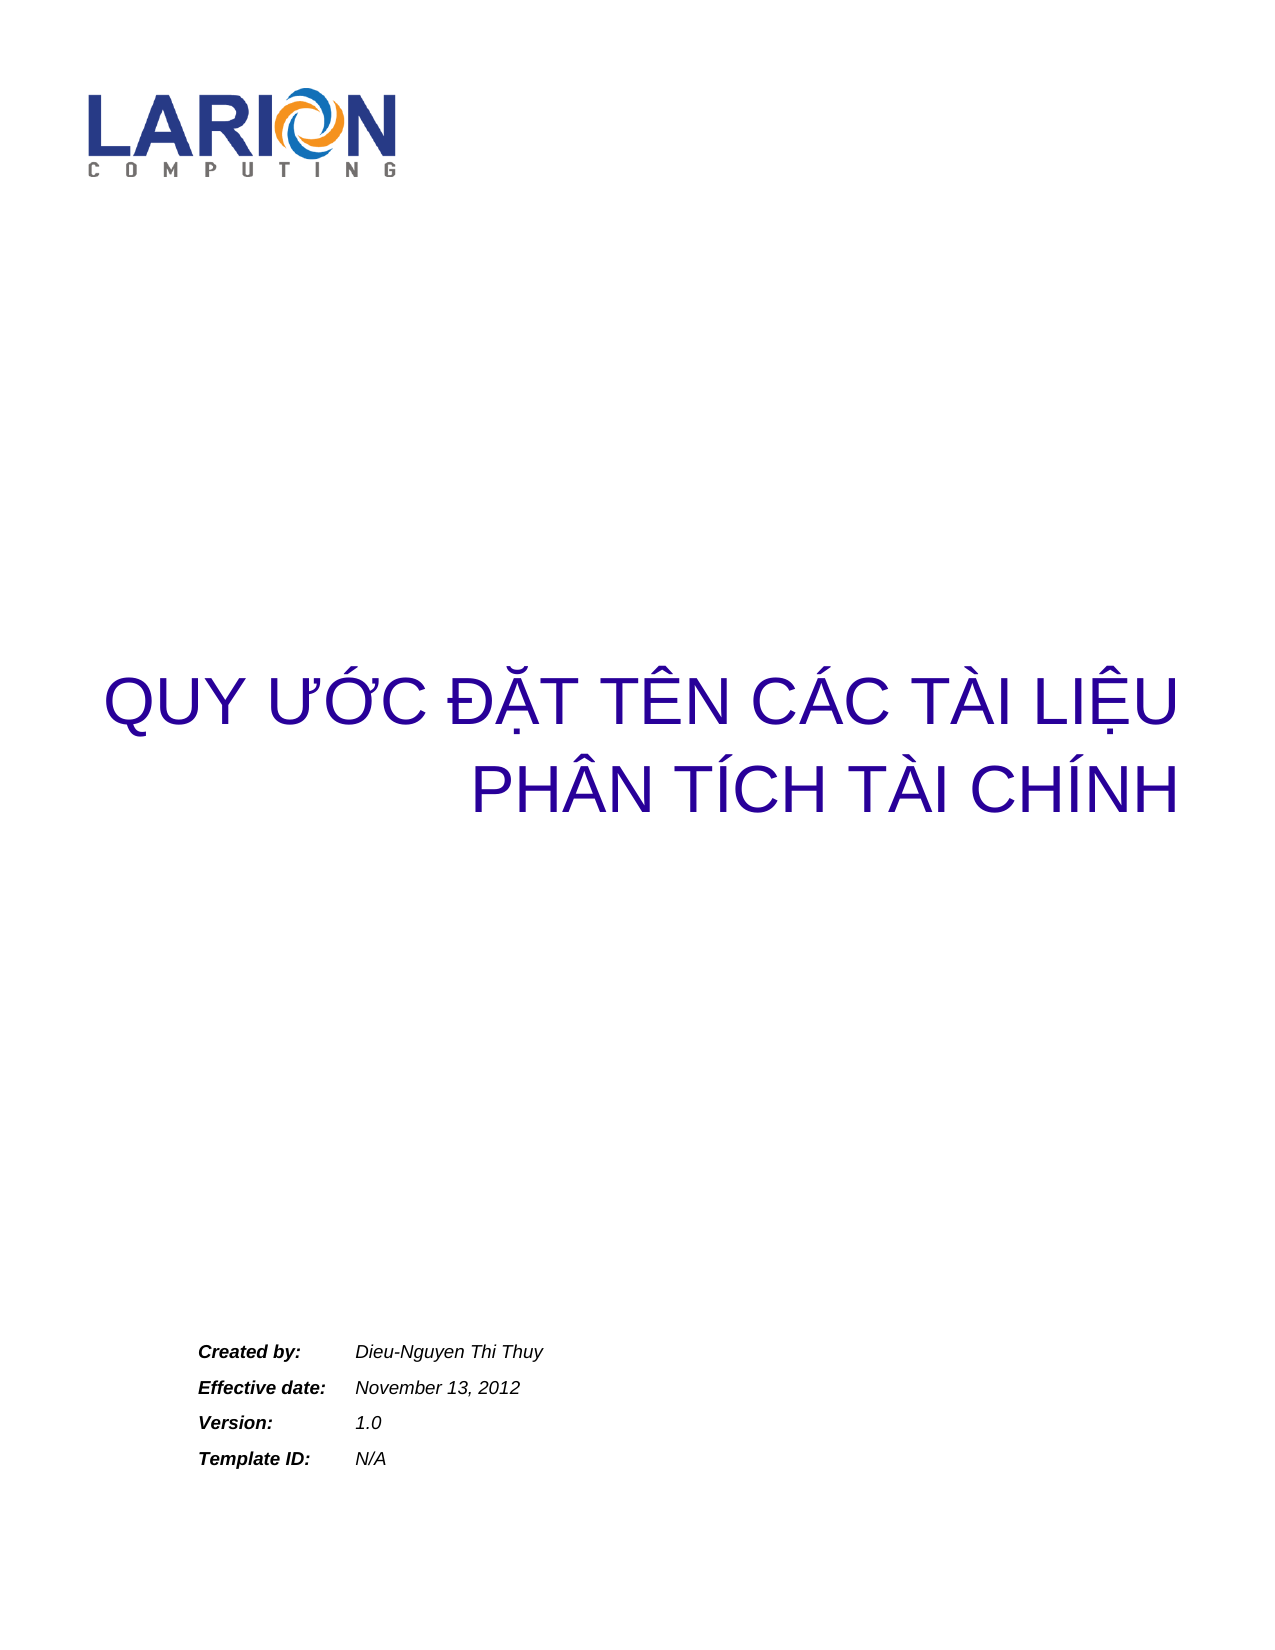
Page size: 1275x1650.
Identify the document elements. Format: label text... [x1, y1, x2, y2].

table_cell [89, 1442, 192, 1477]
table_cell PHÂN TÍCH TÀI CHÍNH [89, 744, 1186, 832]
table_header Dieu-Nguyen Thi Thuy [349, 1335, 1187, 1371]
picture [88, 88, 396, 177]
table_cell Version: [192, 1406, 349, 1442]
table_header Created by: [192, 1335, 349, 1371]
table_header [89, 1335, 192, 1371]
table_cell N/A [349, 1442, 1187, 1477]
table_cell Template ID: [192, 1442, 349, 1477]
table_cell November 13, 2012 [349, 1371, 1187, 1406]
table_header QUY ƯỚC ĐẶT TÊN CÁC TÀI LIỆU [89, 656, 1186, 744]
table_cell Effective date: [192, 1371, 349, 1406]
table_cell [89, 1371, 192, 1406]
table_cell [89, 1406, 192, 1442]
table_cell 1.0 [349, 1406, 1187, 1442]
